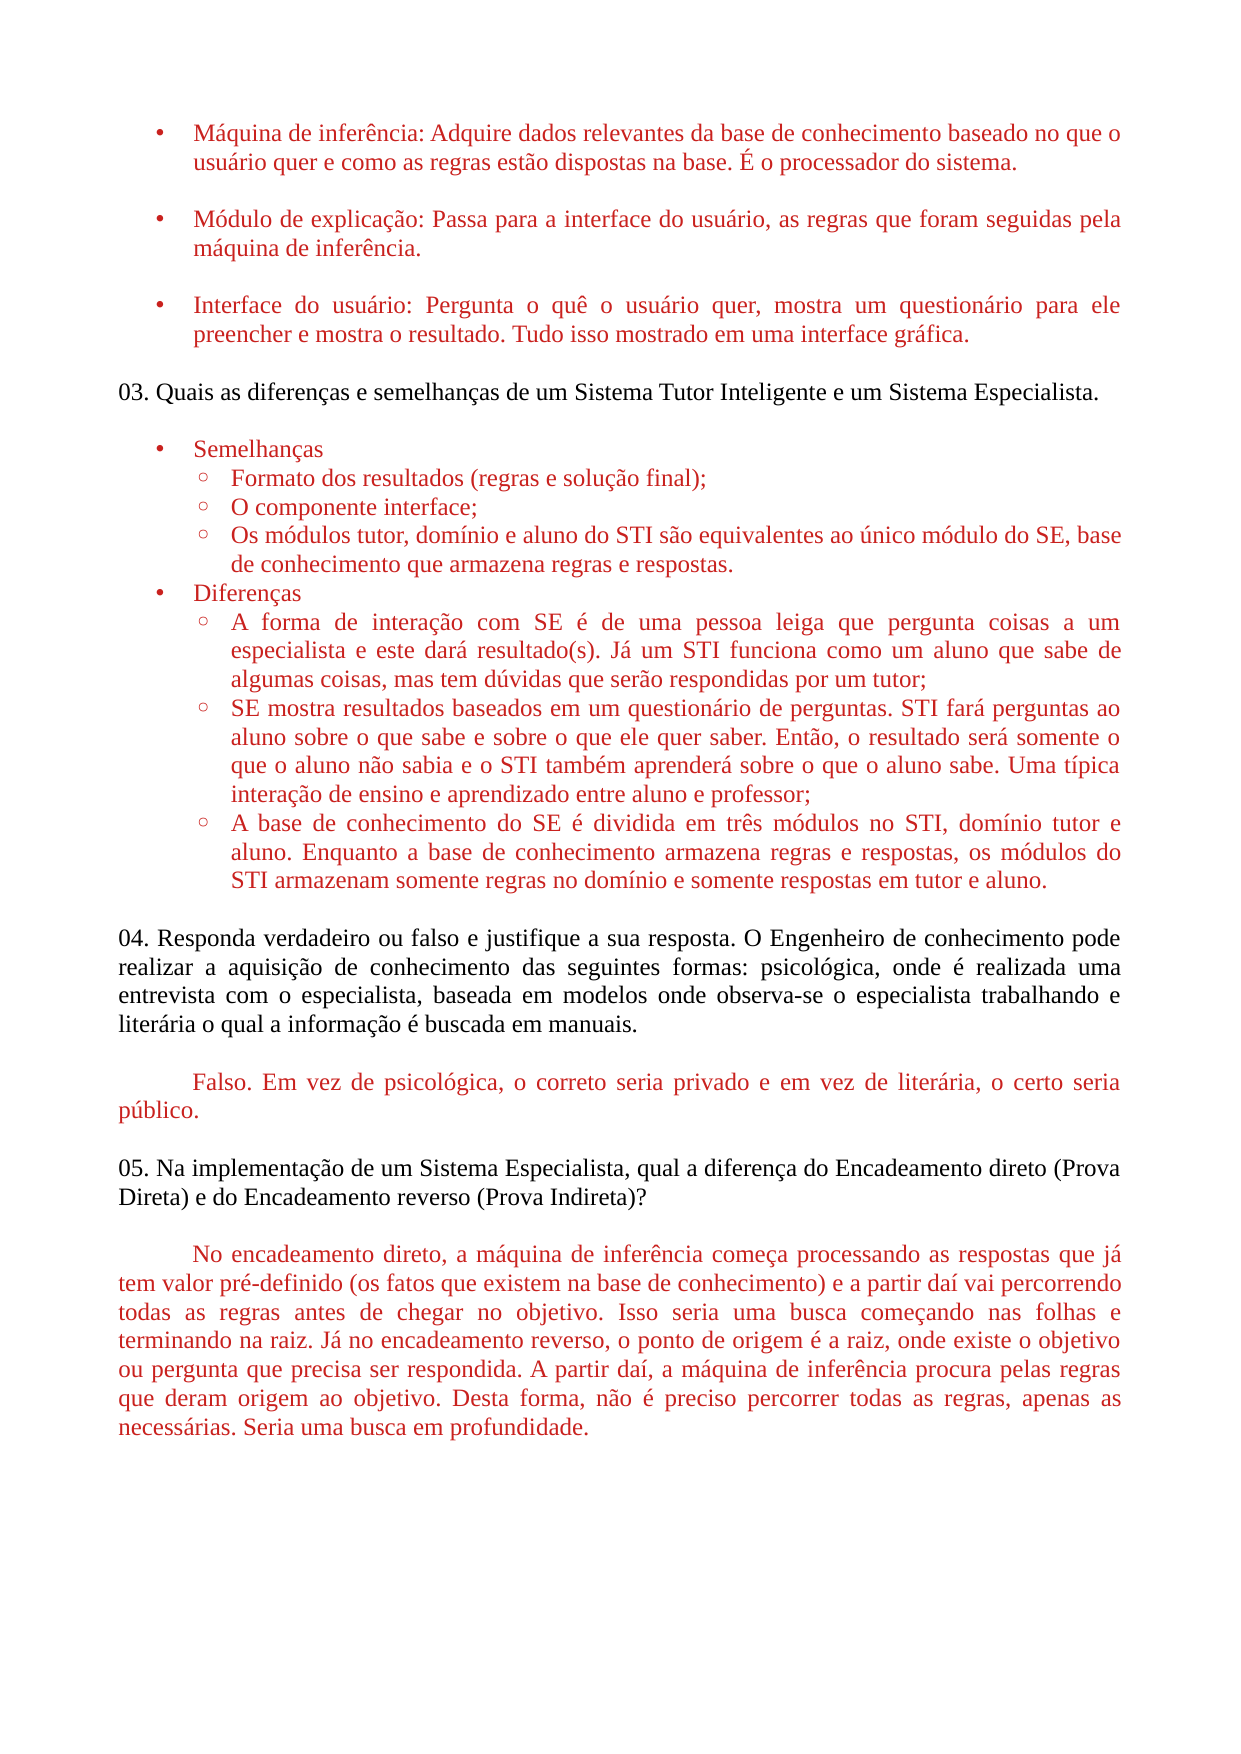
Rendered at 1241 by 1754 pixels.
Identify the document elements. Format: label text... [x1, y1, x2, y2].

list Módulo de explicação: Passa para a interface do usuário, as regras que foram seguidas pela máquina de inferência. [156, 204, 1122, 262]
text 04. Responda verdadeiro ou falso e justifique a sua resposta. O Engenheiro de conhecimento pode realizar a aquisição de conhecimento das seguintes formas: psicológica, onde é realizada uma entrevista com o especialista, baseada em modelos onde observa-se o especialista trabalhando e literária o qual a informação é buscada em manuais. [118, 894, 1122, 1038]
list Máquina de inferência: Adquire dados relevantes da base de conhecimento baseado no que o usuário quer e como as regras estão dispostas na base. É o processador do sistema. [156, 118, 1122, 176]
text No encadeamento direto, a máquina de inferência começa processando as respostas que já tem valor pré-definido (os fatos que existem na base de conhecimento) e a partir daí vai percorrendo todas as regras antes de chegar no objetivo. Isso seria uma busca começando nas folhas e terminando na raiz. Já no encadeamento reverso, o ponto de origem é a raiz, onde existe o objetivo ou pergunta que precisa ser respondida. A partir daí, a máquina de inferência procura pelas regras que deram origem ao objetivo. Desta forma, não é preciso percorrer todas as regras, apenas as necessárias. Seria uma busca em profundidade. [118, 1239, 1122, 1441]
list Semelhanças [156, 434, 1122, 463]
list Interface do usuário: Pergunta o quê o usuário quer, mostra um questionário para ele preencher e mostra o resultado. Tudo isso mostrado em uma interface gráfica. [156, 291, 1122, 348]
list A forma de interação com SE é de uma pessoa leiga que pergunta coisas a um especialista e este dará resultado(s). Já um STI funciona como um aluno que sabe de algumas coisas, mas tem dúvidas que serão respondidas por um tutor; [193, 607, 1122, 693]
list Formato dos resultados (regras e solução final); [193, 463, 1122, 492]
list Os módulos tutor, domínio e aluno do STI são equivalentes ao único módulo do SE, base de conhecimento que armazena regras e respostas. [193, 521, 1122, 578]
text 03. Quais as diferenças e semelhanças de um Sistema Tutor Inteligente e um Sistema Especialista. [118, 348, 1122, 406]
text Falso. Em vez de psicológica, o correto seria privado e em vez de literária, o certo seria público. 05. Na implementação de um Sistema Especialista, qual a diferença do Encadeamento direto (Prova Direta) e do Encadeamento reverso (Prova Indireta)? [118, 1067, 1122, 1211]
list O componente interface; [193, 492, 1122, 521]
list Diferenças [156, 578, 1122, 607]
list A base de conhecimento do SE é dividida em três módulos no STI, domínio tutor e aluno. Enquanto a base de conhecimento armazena regras e respostas, os módulos do STI armazenam somente regras no domínio e somente respostas em tutor e aluno. [193, 808, 1122, 894]
list SE mostra resultados baseados em um questionário de perguntas. STI fará perguntas ao aluno sobre o que sabe e sobre o que ele quer saber. Então, o resultado será somente o que o aluno não sabia e o STI também aprenderá sobre o que o aluno sabe. Uma típica interação de ensino e aprendizado entre aluno e professor; [193, 693, 1122, 808]
